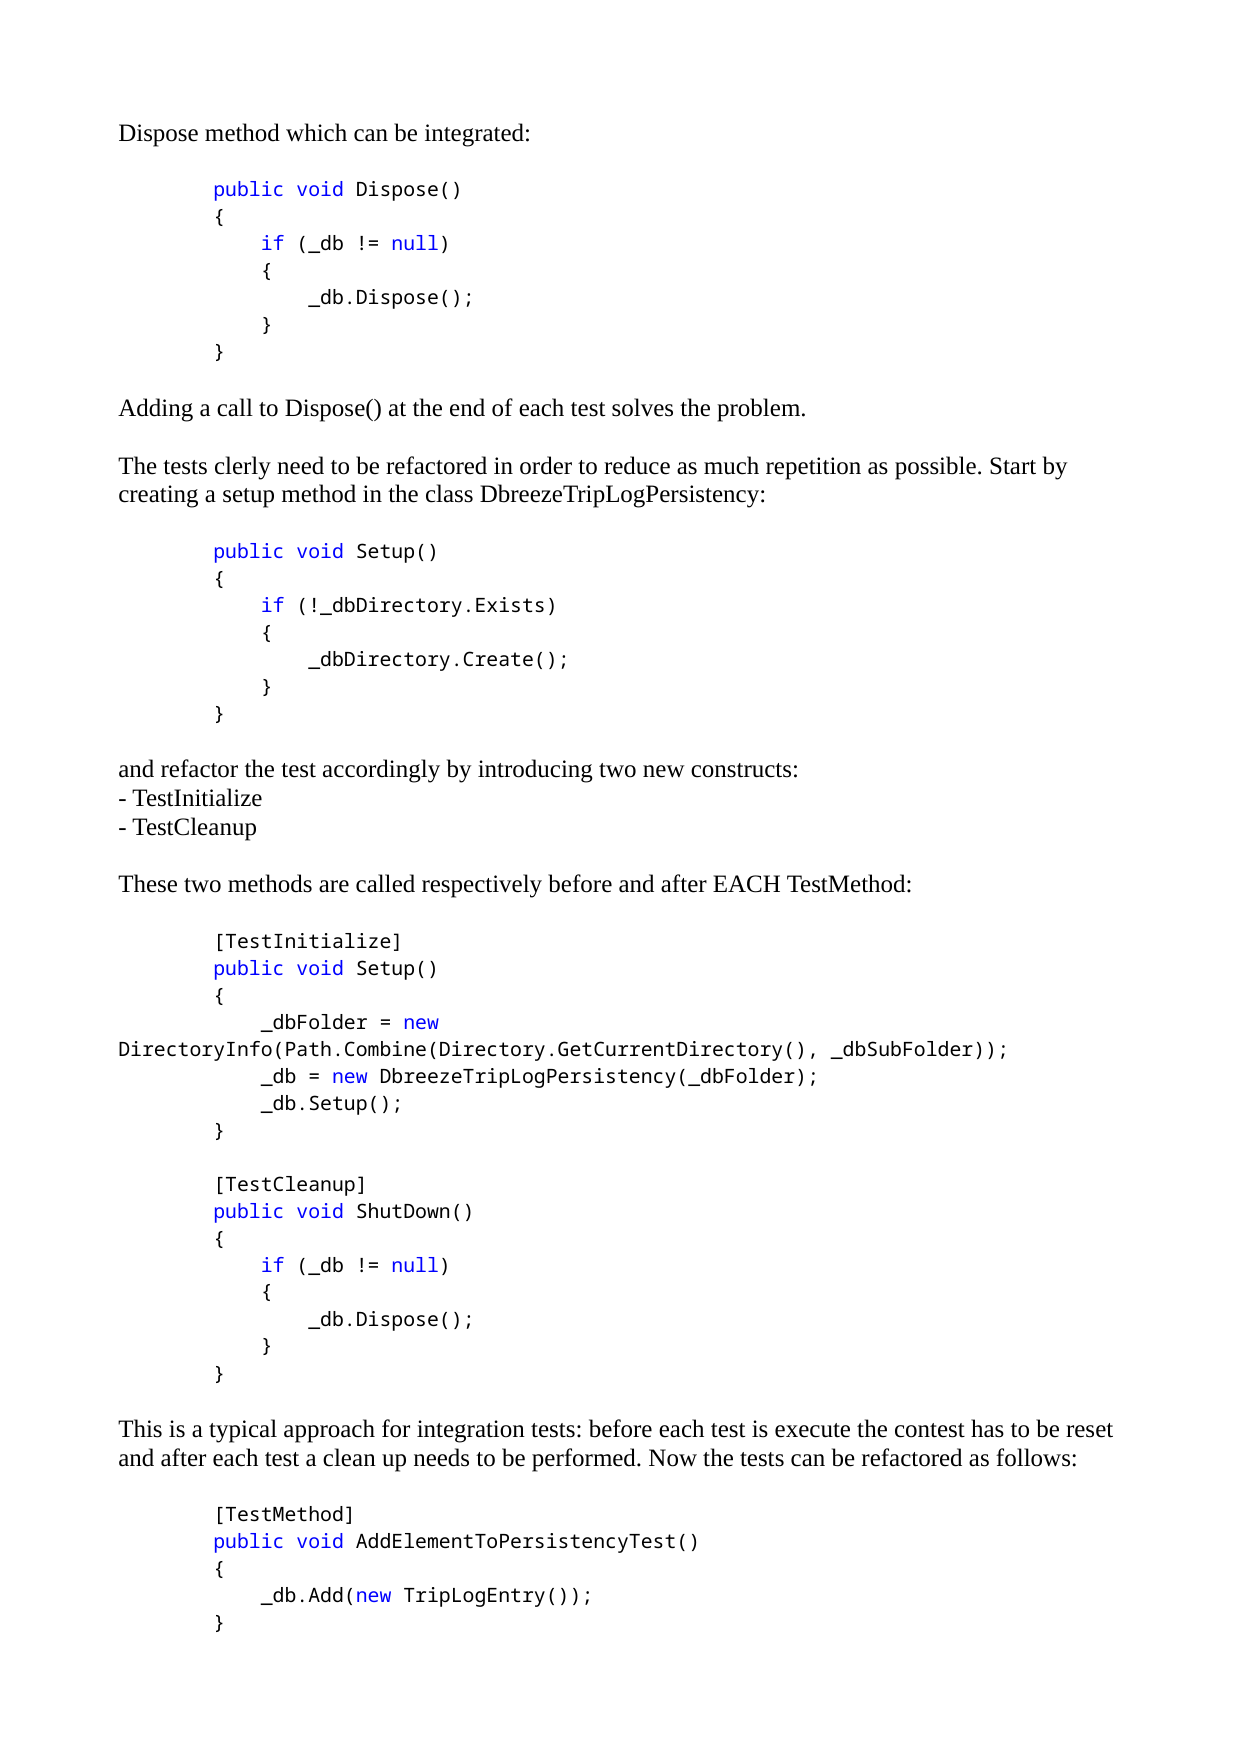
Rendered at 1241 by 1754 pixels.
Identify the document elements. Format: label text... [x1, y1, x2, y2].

text _db.Add(new TripLogEntry()); [118, 1582, 1122, 1609]
text } [118, 1332, 1122, 1359]
text { [118, 257, 1122, 283]
text This is a typical approach for integration tests: before each test is execute the contest has to be reset and after each test a clean up needs to be performed. Now the tests can be refactored as follows: [118, 1414, 1122, 1472]
text if (!_dbDirectory.Exists) [118, 591, 1122, 618]
text These two methods are called respectively before and after EACH TestMethod: [118, 869, 1122, 898]
text [TestCleanup] [118, 1170, 1122, 1197]
text { [118, 1555, 1122, 1582]
text } [118, 672, 1122, 699]
text { [118, 1224, 1122, 1251]
text public void AddElementToPersistencyTest() [118, 1528, 1122, 1555]
text - TestCleanup [118, 812, 1122, 841]
text } [118, 1116, 1122, 1143]
text { [118, 203, 1122, 229]
text public void Dispose() [118, 176, 1122, 203]
text [TestMethod] [118, 1501, 1122, 1528]
text if (_db != null) [118, 1251, 1122, 1278]
text _db.Setup(); [118, 1089, 1122, 1116]
text public void Setup() [118, 954, 1122, 981]
text } [118, 1609, 1122, 1636]
text public void Setup() [118, 537, 1122, 564]
text } [118, 311, 1122, 337]
text [TestInitialize] [118, 927, 1122, 954]
text { [118, 981, 1122, 1008]
text { [118, 618, 1122, 645]
text public void ShutDown() [118, 1197, 1122, 1224]
text The tests clerly need to be refactored in order to reduce as much repetition as possible. Start by creating a setup method in the class DbreezeTripLogPersistency: [118, 451, 1122, 508]
text } [118, 1359, 1122, 1386]
text { [118, 564, 1122, 591]
text _db.Dispose(); [118, 283, 1122, 311]
text } [118, 337, 1122, 364]
text Adding a call to Dispose() at the end of each test solves the problem. [118, 393, 1122, 422]
text _db.Dispose(); [118, 1305, 1122, 1332]
text { [118, 1278, 1122, 1305]
text _dbDirectory.Create(); [118, 645, 1122, 672]
text and refactor the test accordingly by introducing two new constructs: [118, 754, 1122, 783]
text - TestInitialize [118, 783, 1122, 812]
text } [118, 699, 1122, 726]
text if (_db != null) [118, 229, 1122, 257]
text _db = new DbreezeTripLogPersistency(_dbFolder); [118, 1062, 1122, 1089]
text _dbFolder = new DirectoryInfo(Path.Combine(Directory.GetCurrentDirectory(), _dbSubFolder)); [118, 1008, 1122, 1062]
text Dispose method which can be integrated: [118, 118, 1122, 147]
